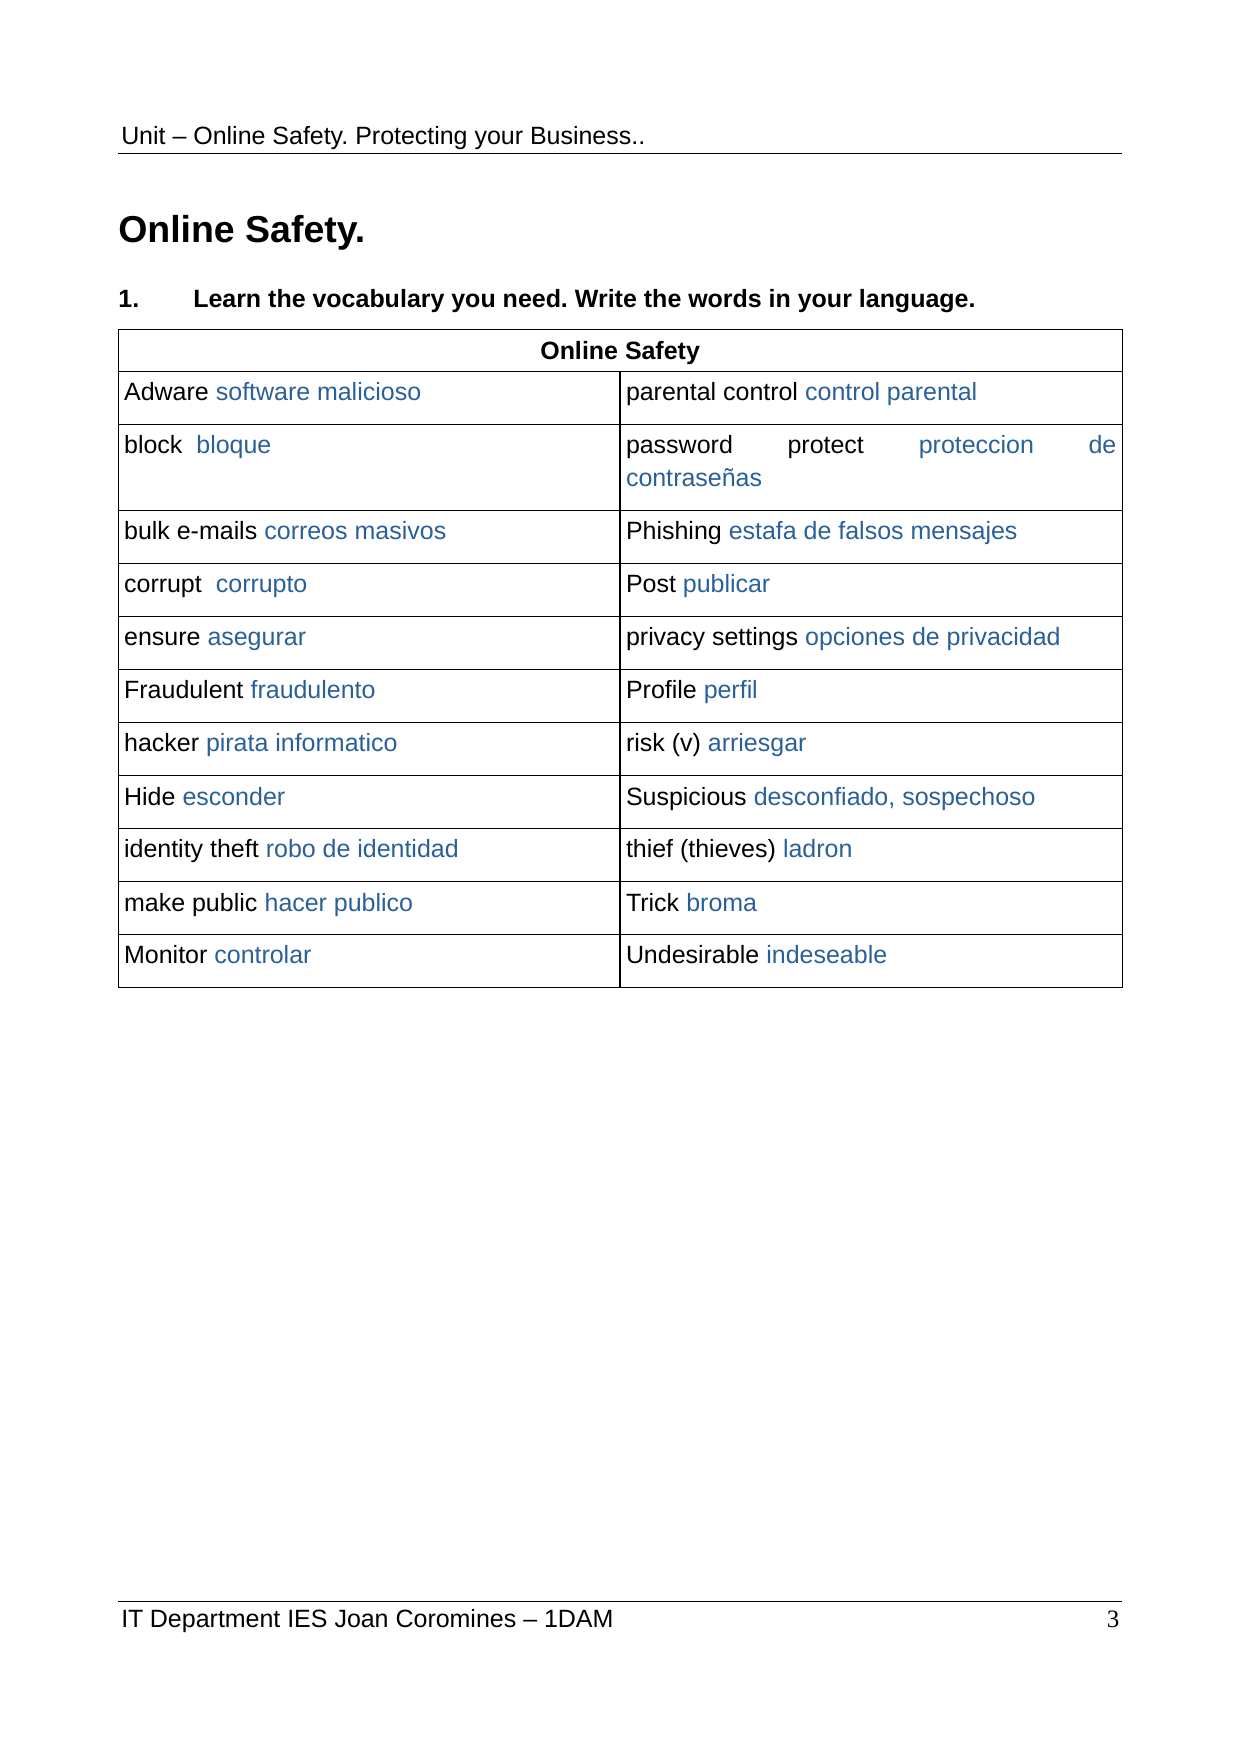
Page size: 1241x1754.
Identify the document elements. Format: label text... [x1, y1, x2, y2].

table_cell hacker pirata informatico [119, 723, 619, 775]
table_cell privacy settings opciones de privacidad [621, 617, 1122, 669]
table_cell make public hacer publico [119, 882, 619, 934]
list Learn the vocabulary you need. Write the words in your language. [118, 284, 1122, 313]
table_cell block bloque [119, 425, 619, 509]
subtitle Online Safety. [118, 207, 1122, 250]
table_cell Phishing estafa de falsos mensajes [621, 511, 1122, 563]
table_cell identity theft robo de identidad [119, 829, 619, 881]
table_cell Fraudulent fraudulento [119, 670, 619, 722]
table_cell Adware software malicioso [119, 372, 619, 423]
table_cell Profile perfil [621, 670, 1122, 722]
table_cell Trick broma [621, 882, 1122, 934]
table_cell bulk e-mails correos masivos [119, 511, 619, 563]
table_cell Post publicar [621, 564, 1122, 616]
table_cell risk (v) arriesgar [621, 723, 1122, 775]
table_cell parental control control parental [621, 372, 1122, 423]
table_cell Monitor controlar [119, 935, 619, 987]
table_cell corrupt corrupto [119, 564, 619, 616]
table_cell ensure asegurar [119, 617, 619, 669]
table_cell Hide esconder [119, 776, 619, 828]
table_cell thief (thieves) ladron [621, 829, 1122, 881]
table_cell Undesirable indeseable [621, 935, 1122, 987]
table_header Online Safety [119, 330, 1122, 371]
table_cell password protect proteccion de contraseñas [621, 425, 1122, 509]
table_cell Suspicious desconfiado, sospechoso [621, 776, 1122, 828]
